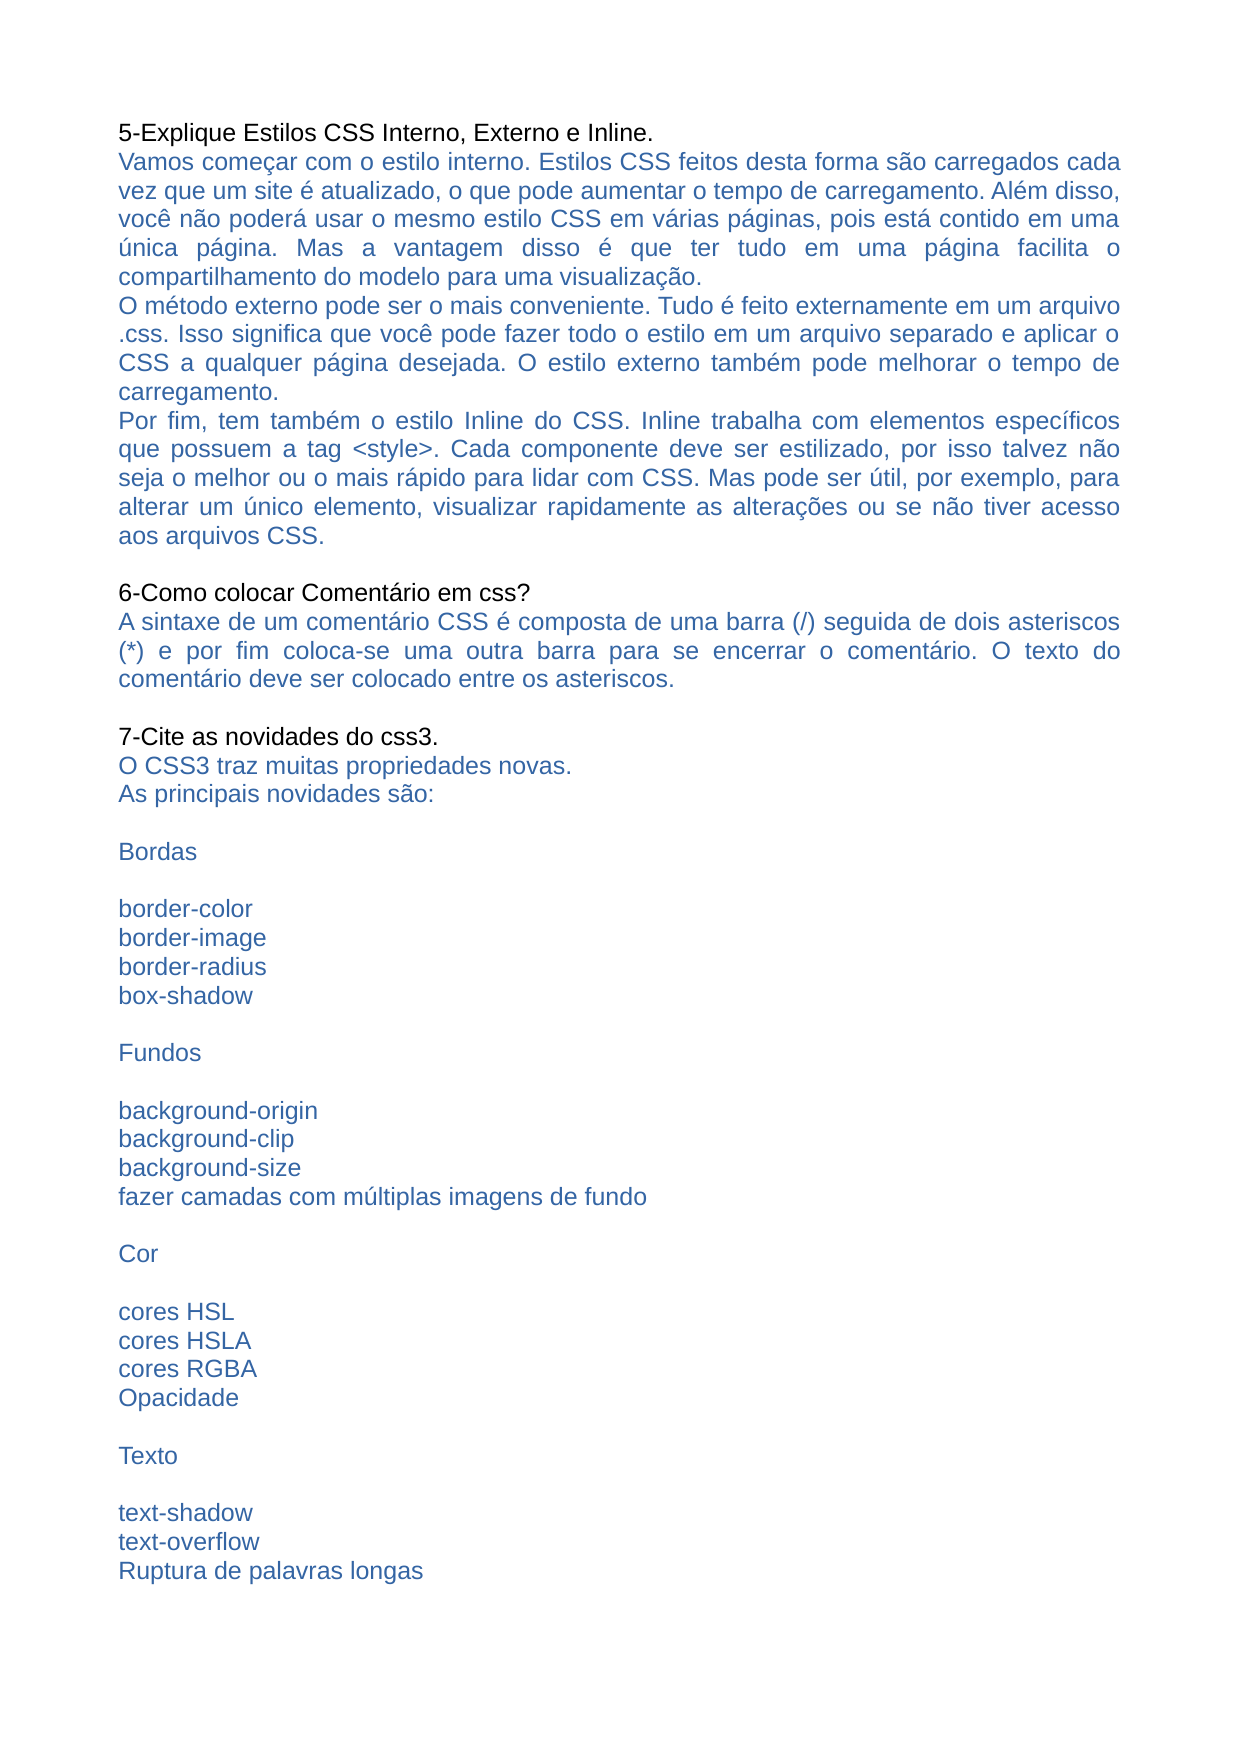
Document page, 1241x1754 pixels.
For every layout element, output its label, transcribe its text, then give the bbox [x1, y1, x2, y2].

text As principais novidades são: [118, 779, 1122, 808]
text Por fim, tem também o estilo Inline do CSS. Inline trabalha com elementos específicos que possuem a tag <style>. Cada componente deve ser estilizado, por isso talvez não seja o melhor ou o mais rápido para lidar com CSS. Mas pode ser útil, por exemplo, para alterar um único elemento, visualizar rapidamente as alterações ou se não tiver acesso aos arquivos CSS. [118, 406, 1122, 549]
text 7-Cite as novidades do css3. [118, 722, 1122, 751]
text background-clip [118, 1124, 1122, 1153]
text 6-Como colocar Comentário em css? [118, 578, 1122, 607]
text border-radius [118, 952, 1122, 981]
text box-shadow [118, 981, 1122, 1009]
text cores RGBA [118, 1354, 1122, 1383]
text 5-Explique Estilos CSS Interno, Externo e Inline. [118, 118, 1122, 147]
text Texto [118, 1441, 1122, 1469]
text border-color [118, 894, 1122, 923]
text fazer camadas com múltiplas imagens de fundo [118, 1182, 1122, 1211]
text Vamos começar com o estilo interno. Estilos CSS feitos desta forma são carregados cada vez que um site é atualizado, o que pode aumentar o tempo de carregamento. Além disso, você não poderá usar o mesmo estilo CSS em várias páginas, pois está contido em uma única página. Mas a vantagem disso é que ter tudo em uma página facilita o compartilhamento do modelo para uma visualização. [118, 147, 1122, 291]
text text-shadow [118, 1498, 1122, 1527]
text A sintaxe de um comentário CSS é composta de uma barra (/) seguida de dois asteriscos (*) e por fim coloca-se uma outra barra para se encerrar o comentário. O texto do comentário deve ser colocado entre os asteriscos. [118, 607, 1122, 693]
text background-size [118, 1153, 1122, 1182]
text Ruptura de palavras longas [118, 1556, 1122, 1584]
text background-origin [118, 1096, 1122, 1124]
text Opacidade [118, 1383, 1122, 1412]
text cores HSL [118, 1297, 1122, 1326]
text text-overflow [118, 1527, 1122, 1556]
text Cor [118, 1239, 1122, 1268]
text O método externo pode ser o mais conveniente. Tudo é feito externamente em um arquivo .css. Isso significa que você pode fazer todo o estilo em um arquivo separado e aplicar o CSS a qualquer página desejada. O estilo externo também pode melhorar o tempo de carregamento. [118, 291, 1122, 406]
text Fundos [118, 1038, 1122, 1067]
text cores HSLA [118, 1326, 1122, 1354]
text border-image [118, 923, 1122, 952]
text Bordas [118, 837, 1122, 866]
text O CSS3 traz muitas propriedades novas. [118, 751, 1122, 779]
